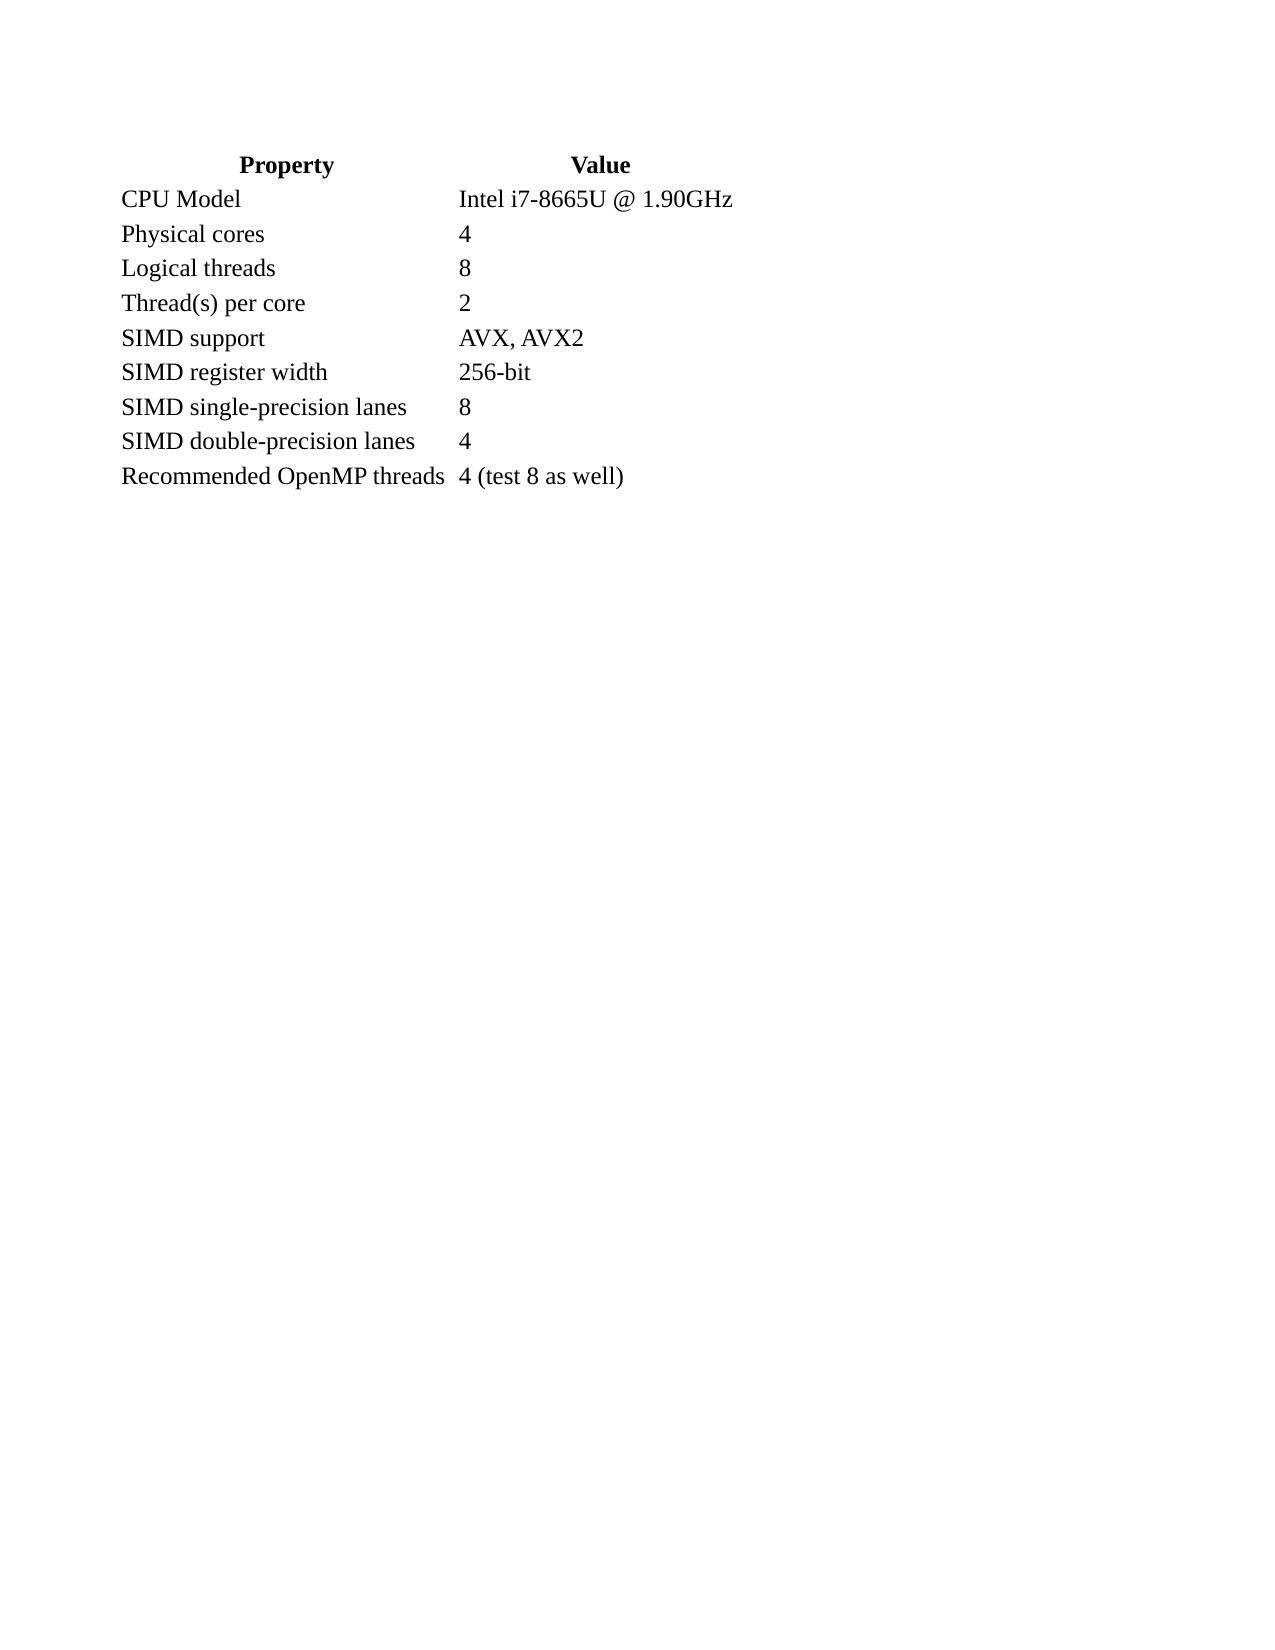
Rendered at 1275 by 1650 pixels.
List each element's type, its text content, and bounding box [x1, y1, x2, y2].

table_cell AVX, AVX2 [456, 320, 745, 354]
table_cell SIMD register width [118, 354, 456, 389]
table_cell Logical threads [118, 251, 456, 285]
table_cell 8 [456, 389, 745, 423]
table_cell 2 [456, 285, 745, 320]
table_cell Intel i7-8665U @ 1.90GHz [456, 181, 745, 216]
table_cell Thread(s) per core [118, 285, 456, 320]
table_cell SIMD support [118, 320, 456, 354]
table_header Property [118, 147, 456, 181]
table_cell Recommended OpenMP threads [118, 458, 456, 493]
table_header Value [456, 147, 745, 181]
table_cell SIMD single-precision lanes [118, 389, 456, 423]
table_cell Physical cores [118, 216, 456, 251]
table_cell SIMD double-precision lanes [118, 424, 456, 458]
table_cell 8 [456, 251, 745, 285]
table_cell 256-bit [456, 354, 745, 389]
table_cell 4 [456, 424, 745, 458]
table_cell CPU Model [118, 181, 456, 216]
table_cell 4 [456, 216, 745, 251]
table_cell 4 (test 8 as well) [456, 458, 745, 493]
